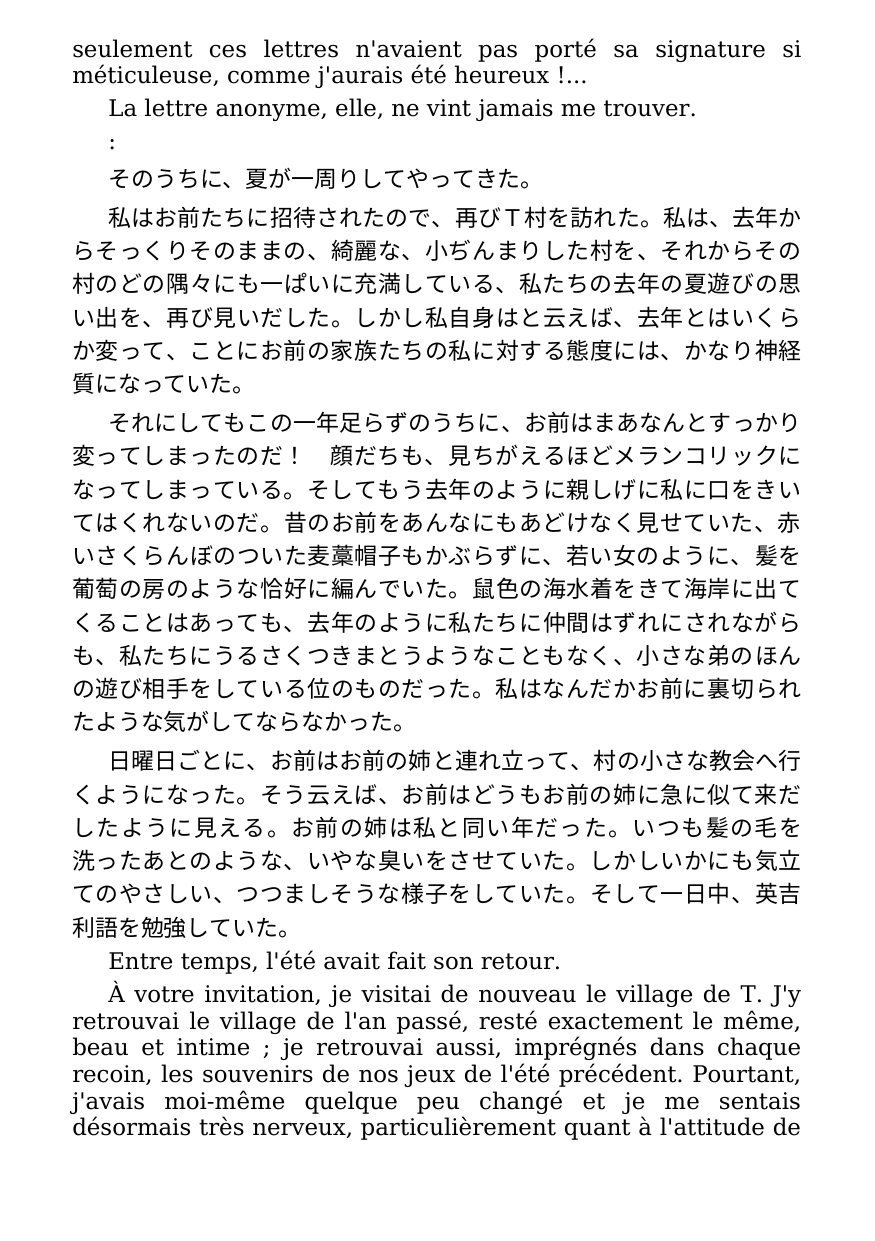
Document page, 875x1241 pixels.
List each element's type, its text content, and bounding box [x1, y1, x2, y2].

text seulement ces lettres n'avaient pas porté sa signature si méticuleuse, comme j'aurais été heureux !... [72, 36, 802, 89]
text それにしてもこの一年足らずのうちに、お前はまあなんとすっかり変ってしまったのだ！ 顔だちも、見ちがえるほどメランコリックになってしまっている。そしてもう去年のように親しげに私に口をきいてはくれないのだ。昔のお前をあんなにもあどけなく見せていた、赤いさくらんぼのついた麦藁帽子もかぶらずに、若い女のように、髪を葡萄の房のような恰好に編んでいた。鼠色の海水着をきて海岸に出てくることはあっても、去年のように私たちに仲間はずれにされながらも、私たちにうるさくつきまとうようなこともなく、小さな弟のほんの遊び相手をしている位のものだった。私はなんだかお前に裏切られたような気がしてならなかった。 [72, 405, 802, 737]
text Entre temps, l'été avait fait son retour. [72, 948, 802, 975]
text 私はお前たちに招待されたので、再びＴ村を訪れた。私は、去年からそっくりそのままの、綺麗な、小ぢんまりした村を、それからその村のどの隅々にも一ぱいに充満している、私たちの去年の夏遊びの思い出を、再び見いだした。しかし私自身はと云えば、去年とはいくらか変って、ことにお前の家族たちの私に対する態度には、かなり神経質になっていた。 [72, 200, 802, 399]
text À votre invitation, je visitai de nouveau le village de T. J'y retrouvai le village de l'an passé, resté exactement le même, beau et intime ; je retrouvai aussi, imprégnés dans chaque recoin, les souvenirs de nos jeux de l'été précédent. Pourtant, j'avais moi-même quelque peu changé et je me sentais désormais très nerveux, particulièrement quant à l'attitude de [72, 981, 802, 1141]
text : [72, 128, 802, 154]
text La lettre anonyme, elle, ne vint jamais me trouver. [72, 95, 802, 122]
text そのうちに、夏が一周りしてやってきた。 [72, 161, 802, 194]
text 日曜日ごとに、お前はお前の姉と連れ立って、村の小さな教会へ行くようになった。そう云えば、お前はどうもお前の姉に急に似て来だしたように見える。お前の姉は私と同い年だった。いつも髪の毛を洗ったあとのような、いやな臭いをさせていた。しかしいかにも気立てのやさしい、つつましそうな様子をしていた。そして一日中、英吉利語を勉強していた。 [72, 743, 802, 943]
